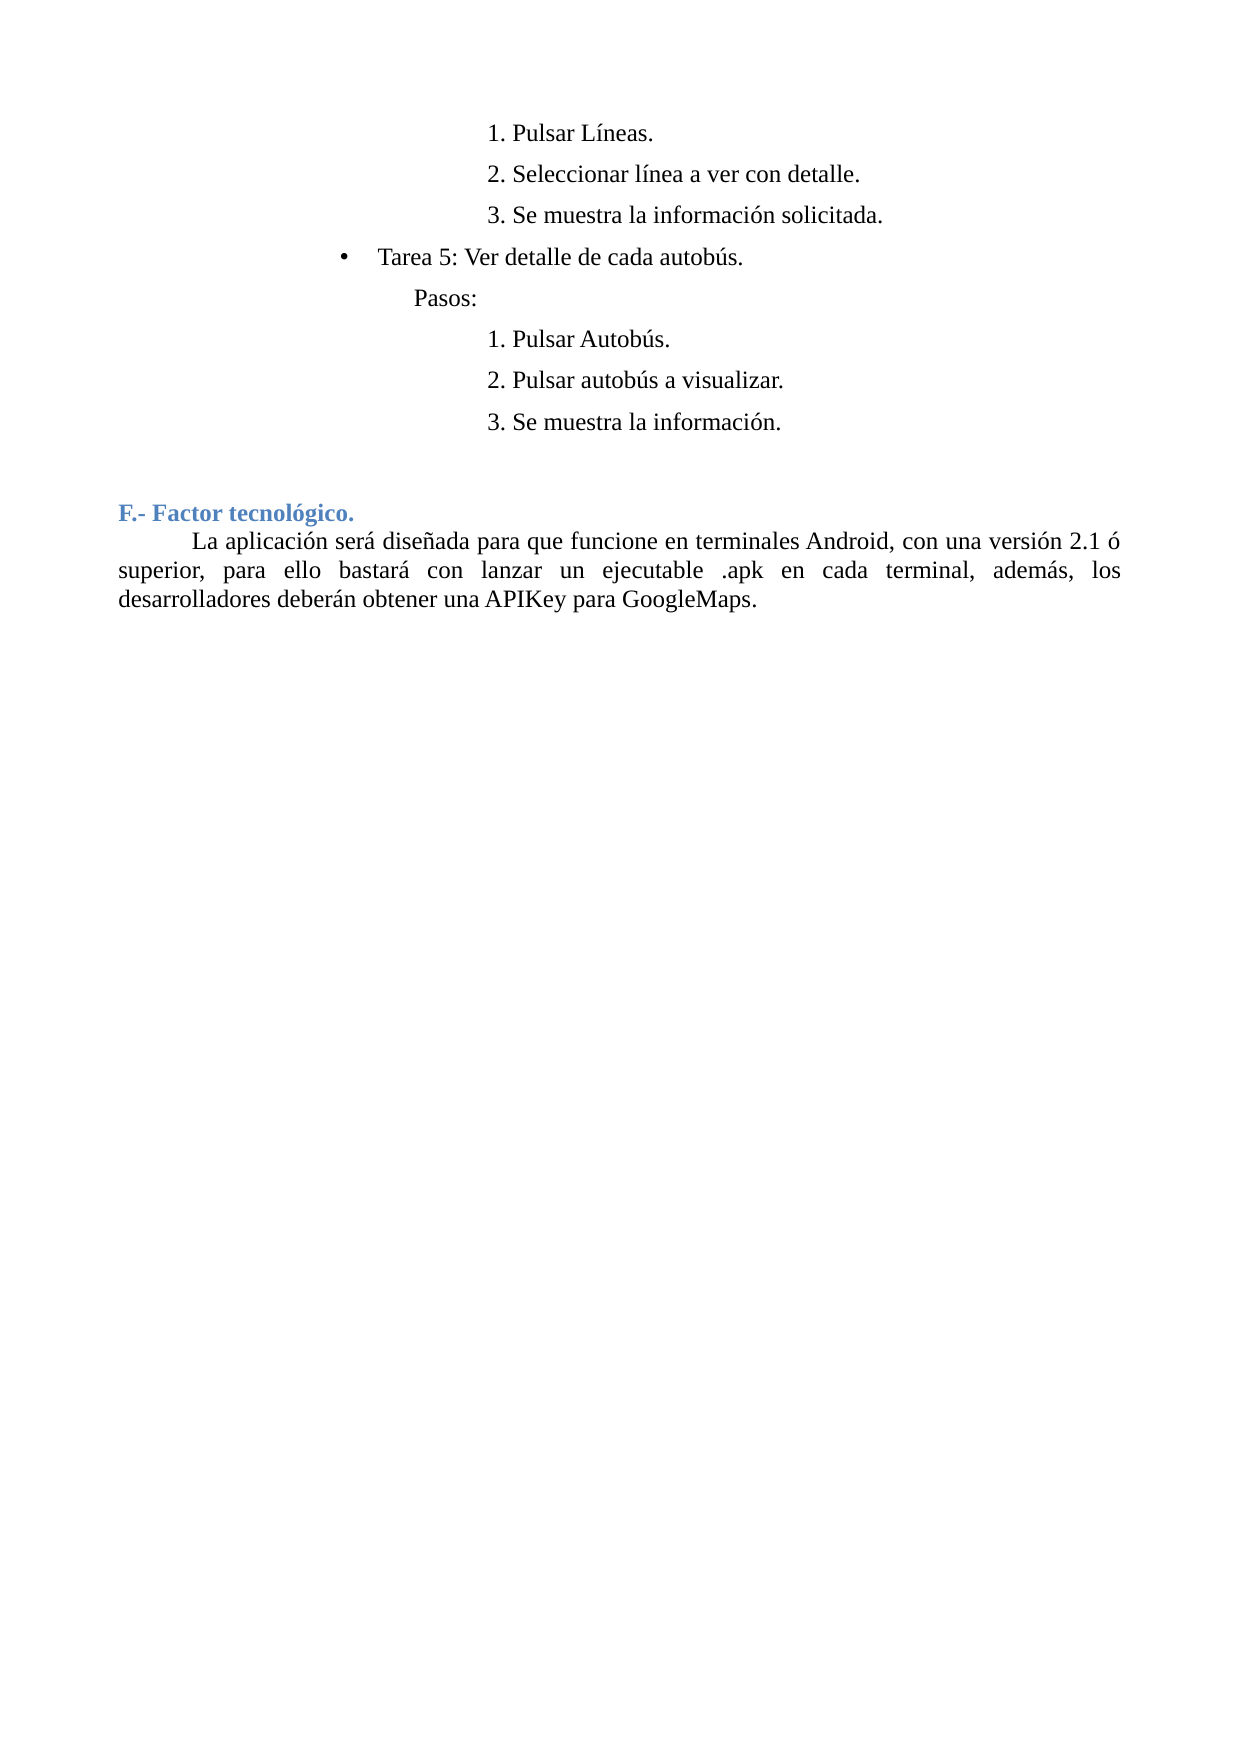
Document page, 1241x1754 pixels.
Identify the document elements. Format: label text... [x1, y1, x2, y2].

text La aplicación será diseñada para que funcione en terminales Android, con una versión 2.1 ó superior, para ello bastará con lanzar un ejecutable .apk en cada terminal, además, los desarrolladores deberán obtener una APIKey para GoogleMaps. [118, 526, 1122, 613]
subtitle F.- Factor tecnológico. [118, 498, 1122, 526]
list Tarea 5: Ver detalle de cada autobús. [340, 242, 1122, 271]
text Pasos: [413, 283, 1122, 312]
text 3. Se muestra la información. [413, 407, 1122, 436]
text 2. Pulsar autobús a visualizar. [413, 366, 1122, 394]
text 3. Se muestra la información solicitada. [413, 201, 1122, 229]
text 1. Pulsar Autobús. [413, 324, 1122, 353]
text 2. Seleccionar línea a ver con detalle. [413, 159, 1122, 188]
text 1. Pulsar Líneas. [413, 118, 1122, 147]
